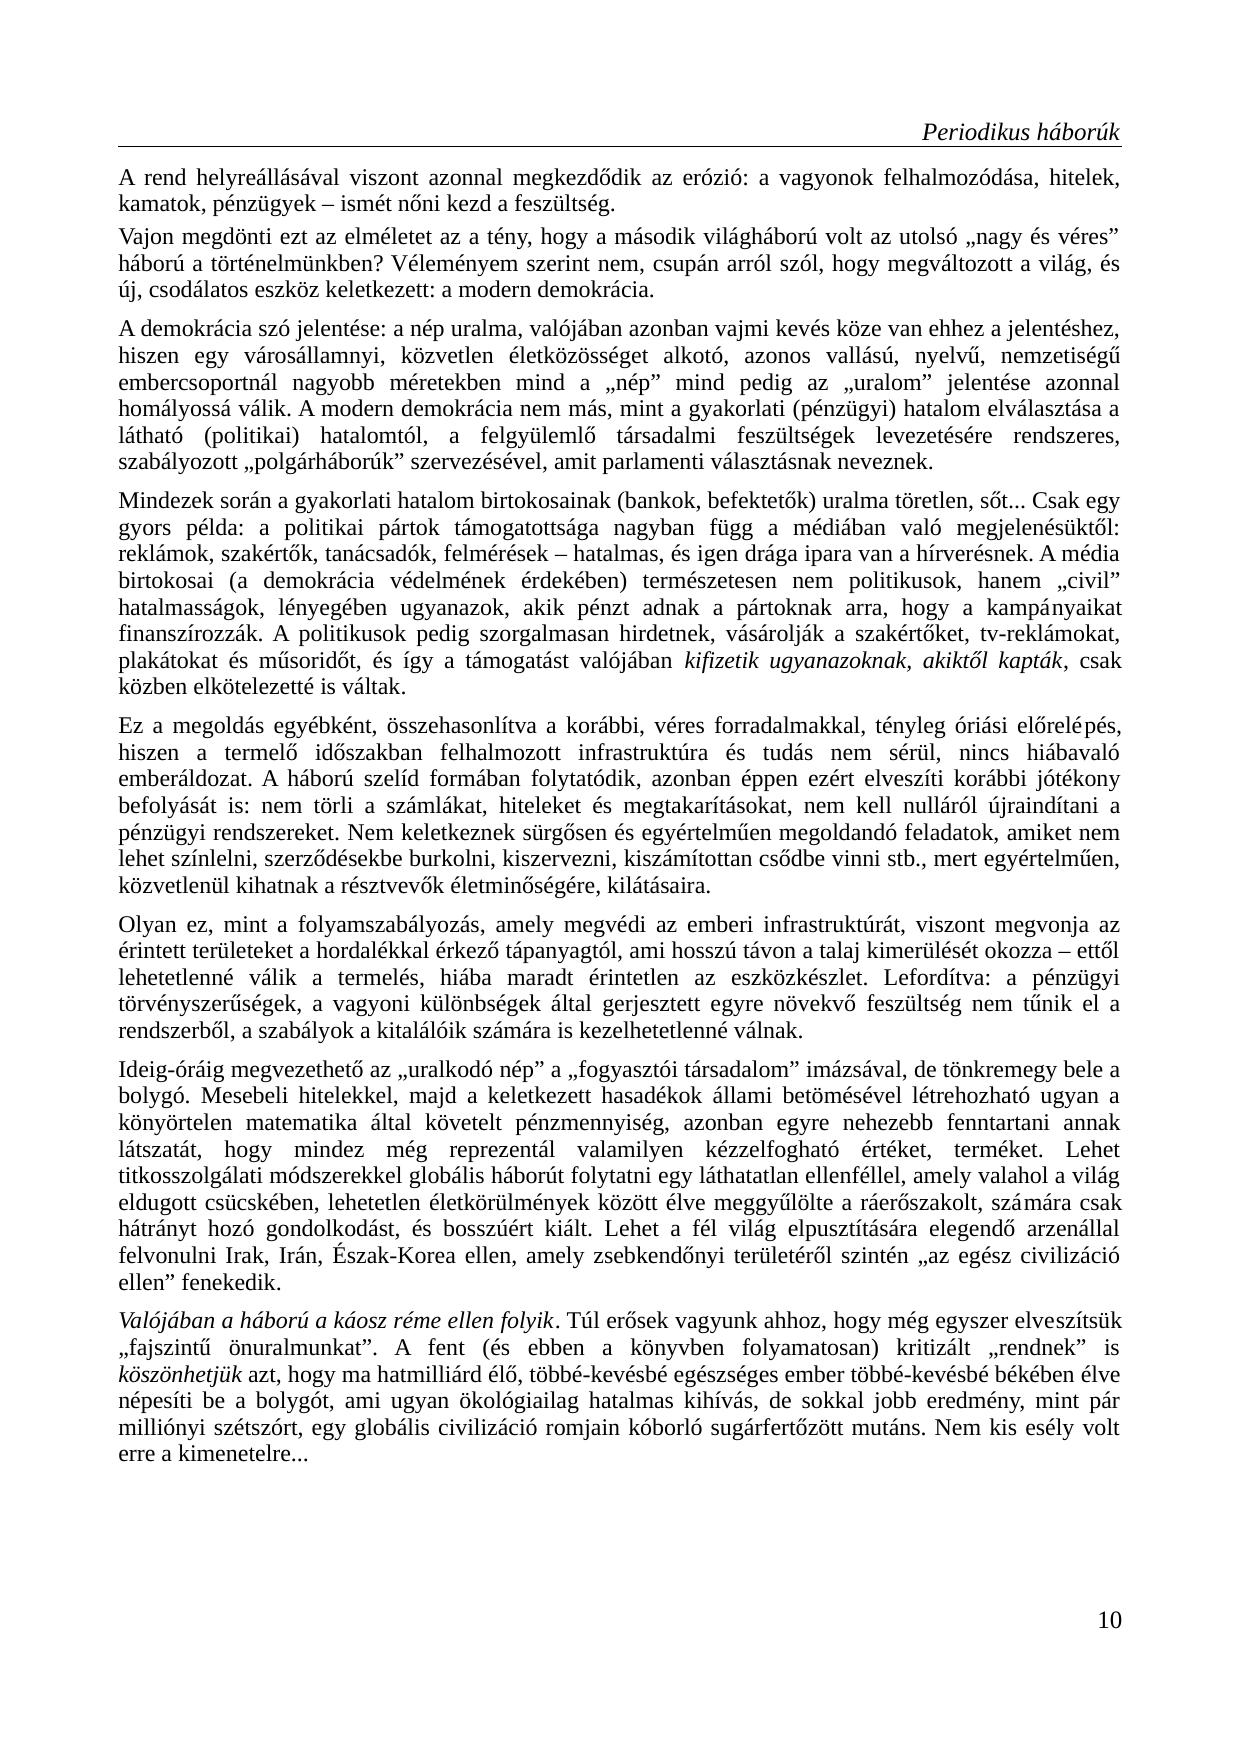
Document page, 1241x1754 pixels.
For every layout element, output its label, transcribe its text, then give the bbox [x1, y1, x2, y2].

text A rend helyreállásával viszont azonnal megkezdődik az erózió: a vagyonok felhalmozódása, hitelek, kamatok, pénzügyek – ismét nőni kezd a feszültség. [118, 164, 1122, 217]
text Valójában a háború a káosz réme ellen folyik. Túl erősek vagyunk ahhoz, hogy még egyszer elve­szítsük „fajszintű önuralmunkat”. A fent (és ebben a könyvben folyamatosan) kritizált „rendnek” is köszönhetjük azt, hogy ma hatmilliárd élő, többé-kevésbé egészséges ember többé-kevésbé békében élve népesíti be a bolygót, ami ugyan ökológiailag hatalmas kihívás, de sokkal jobb eredmény, mint pár milliónyi szétszórt, egy globális civilizáció romjain kóborló sugárfertőzött mutáns. Nem kis esély volt erre a kimenetelre... [118, 1308, 1122, 1467]
text Ideig-óráig megvezethető az „uralkodó nép” a „fogyasztói társadalom” imázsával, de tönkremegy bele a bolygó. Mesebeli hitelekkel, majd a keletkezett hasadékok állami betömésével létrehozható ugyan a könyörtelen matematika által követelt pénzmennyiség, azonban egyre nehezebb fenntartani annak látszatát, hogy mindez még reprezentál valamilyen kézzelfogható értéket, terméket. Lehet titkosszolgálati módszerekkel globális háborút folytatni egy láthatatlan ellenféllel, amely valahol a világ eldugott csücskében, lehetetlen életkörülmények között élve meggyűlölte a ráerőszakolt, szá­mára csak hátrányt hozó gondolkodást, és bosszúért kiált. Lehet a fél világ elpusztítására elegendő arzenállal felvonulni Irak, Irán, Észak-Korea ellen, amely zsebkendőnyi területéről szintén „az egész civilizáció ellen” fenekedik. [118, 1056, 1122, 1295]
text Vajon megdönti ezt az elméletet az a tény, hogy a második világháború volt az utolsó „nagy és véres” háború a történelmünkben? Véleményem szerint nem, csupán arról szól, hogy megváltozott a világ, és új, csodálatos eszköz keletkezett: a modern demokrácia. [118, 223, 1122, 303]
text Olyan ez, mint a folyamszabályozás, amely megvédi az emberi infrastruktúrát, viszont megvonja az érintett területeket a hordalékkal érkező tápanyagtól, ami hosszú távon a talaj kimerülését okozza – ettől lehetetlenné válik a termelés, hiába maradt érintetlen az eszközkészlet. Lefordítva: a pénzügyi törvényszerűségek, a vagyoni különbségek által gerjesztett egyre növekvő feszültség nem tűnik el a rendszerből, a szabályok a kitalálóik számára is kezelhetetlenné válnak. [118, 911, 1122, 1043]
text Ez a megoldás egyébként, összehasonlítva a korábbi, véres forradalmakkal, tényleg óriási előrelé­pés, hiszen a termelő időszakban felhalmozott infrastruktúra és tudás nem sérül, nincs hiábavaló emberáldozat. A háború szelíd formában folytatódik, azonban éppen ezért elveszíti korábbi jótékony befolyását is: nem törli a számlákat, hiteleket és megtakarításokat, nem kell nulláról újraindítani a pénzügyi rendszereket. Nem keletkeznek sürgősen és egyértelműen megoldandó feladatok, amiket nem lehet színlelni, szerződésekbe burkolni, kiszervezni, kiszámítottan csődbe vinni stb., mert egyértelműen, közvetlenül kihatnak a résztvevők életminőségére, kilátásaira. [118, 712, 1122, 898]
text Mindezek során a gyakorlati hatalom birtokosainak (bankok, befektetők) uralma töretlen, sőt... Csak egy gyors példa: a politikai pártok támogatottsága nagyban függ a médiában való megjelenésüktől: reklámok, szakértők, tanácsadók, felmérések – hatalmas, és igen drága ipara van a hírverésnek. A média birtokosai (a demokrácia védelmének érdekében) természetesen nem politikusok, hanem „civil” hatalmasságok, lényegében ugyanazok, akik pénzt adnak a pártoknak arra, hogy a kampá­nyaikat finanszírozzák. A politikusok pedig szorgalmasan hirdetnek, vásárolják a szakértőket, tv-reklámokat, plakátokat és műsoridőt, és így a támogatást valójában kifizetik ugyanazoknak, akiktől kapták, csak közben elkötelezetté is váltak. [118, 487, 1122, 700]
text A demokrácia szó jelentése: a nép uralma, valójában azonban vajmi kevés köze van ehhez a jelentéshez, hiszen egy városállamnyi, közvetlen életközösséget alkotó, azonos vallású, nyelvű, nemzetiségű embercsoportnál nagyobb méretekben mind a „nép” mind pedig az „uralom” jelentése azonnal homályossá válik. A modern demokrácia nem más, mint a gyakorlati (pénzügyi) hatalom elválasztása a látható (politikai) hatalomtól, a felgyülemlő társadalmi feszültségek levezetésére rendszeres, szabályozott „polgárháborúk” szervezésével, amit parlamenti választásnak neveznek. [118, 315, 1122, 475]
